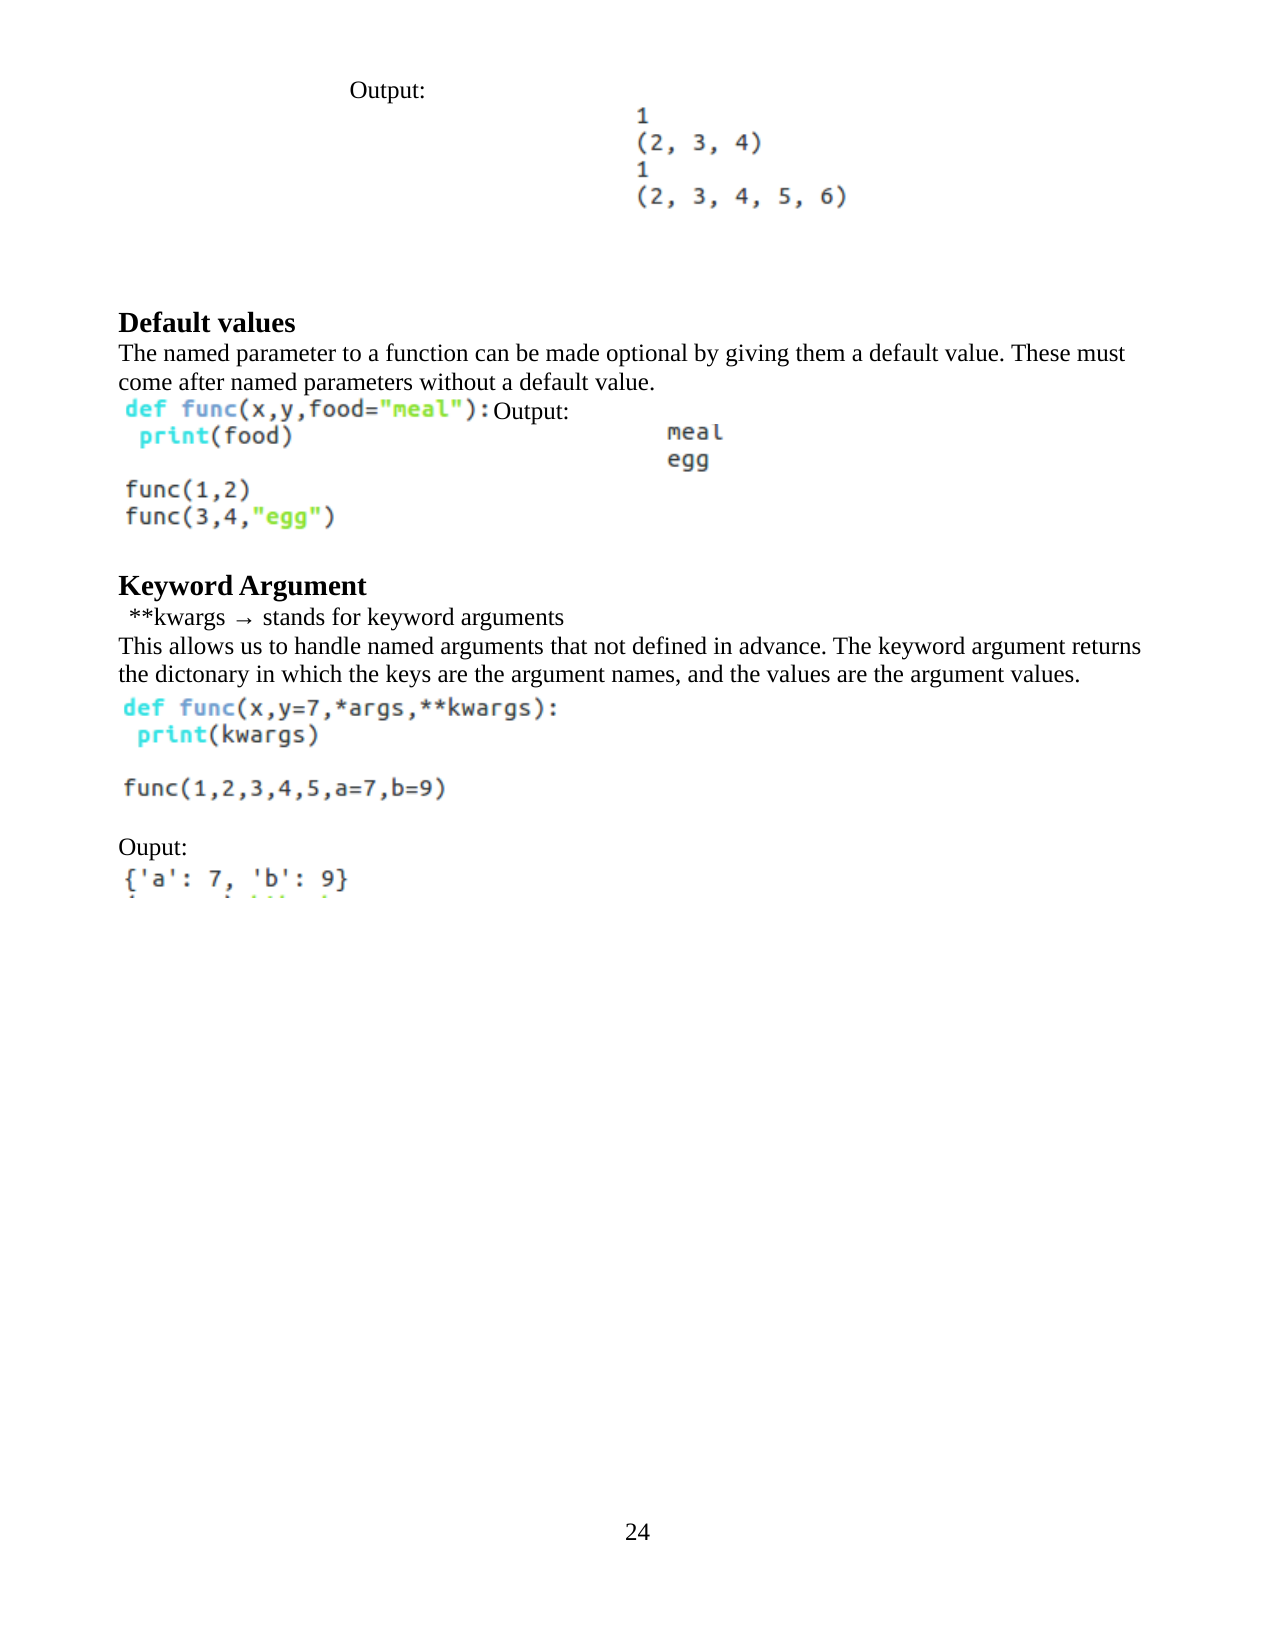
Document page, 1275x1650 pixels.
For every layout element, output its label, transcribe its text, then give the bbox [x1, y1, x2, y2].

text The named parameter to a function can be made optional by giving them a default value. These must come after named parameters without a default value. [118, 338, 1157, 396]
text This allows us to handle named arguments that not defined in advance. The keyword argument returns the dictonary in which the keys are the argument names, and the values are the argument values. [118, 631, 1157, 688]
text Output: [118, 75, 1157, 104]
text [118, 396, 125, 425]
text Default values [118, 305, 1157, 338]
text Keyword Argument [118, 568, 1157, 602]
text **kwargs → stands for keyword arguments [118, 602, 1157, 631]
text Ouput: [118, 832, 1157, 861]
text Output: [493, 396, 1157, 425]
